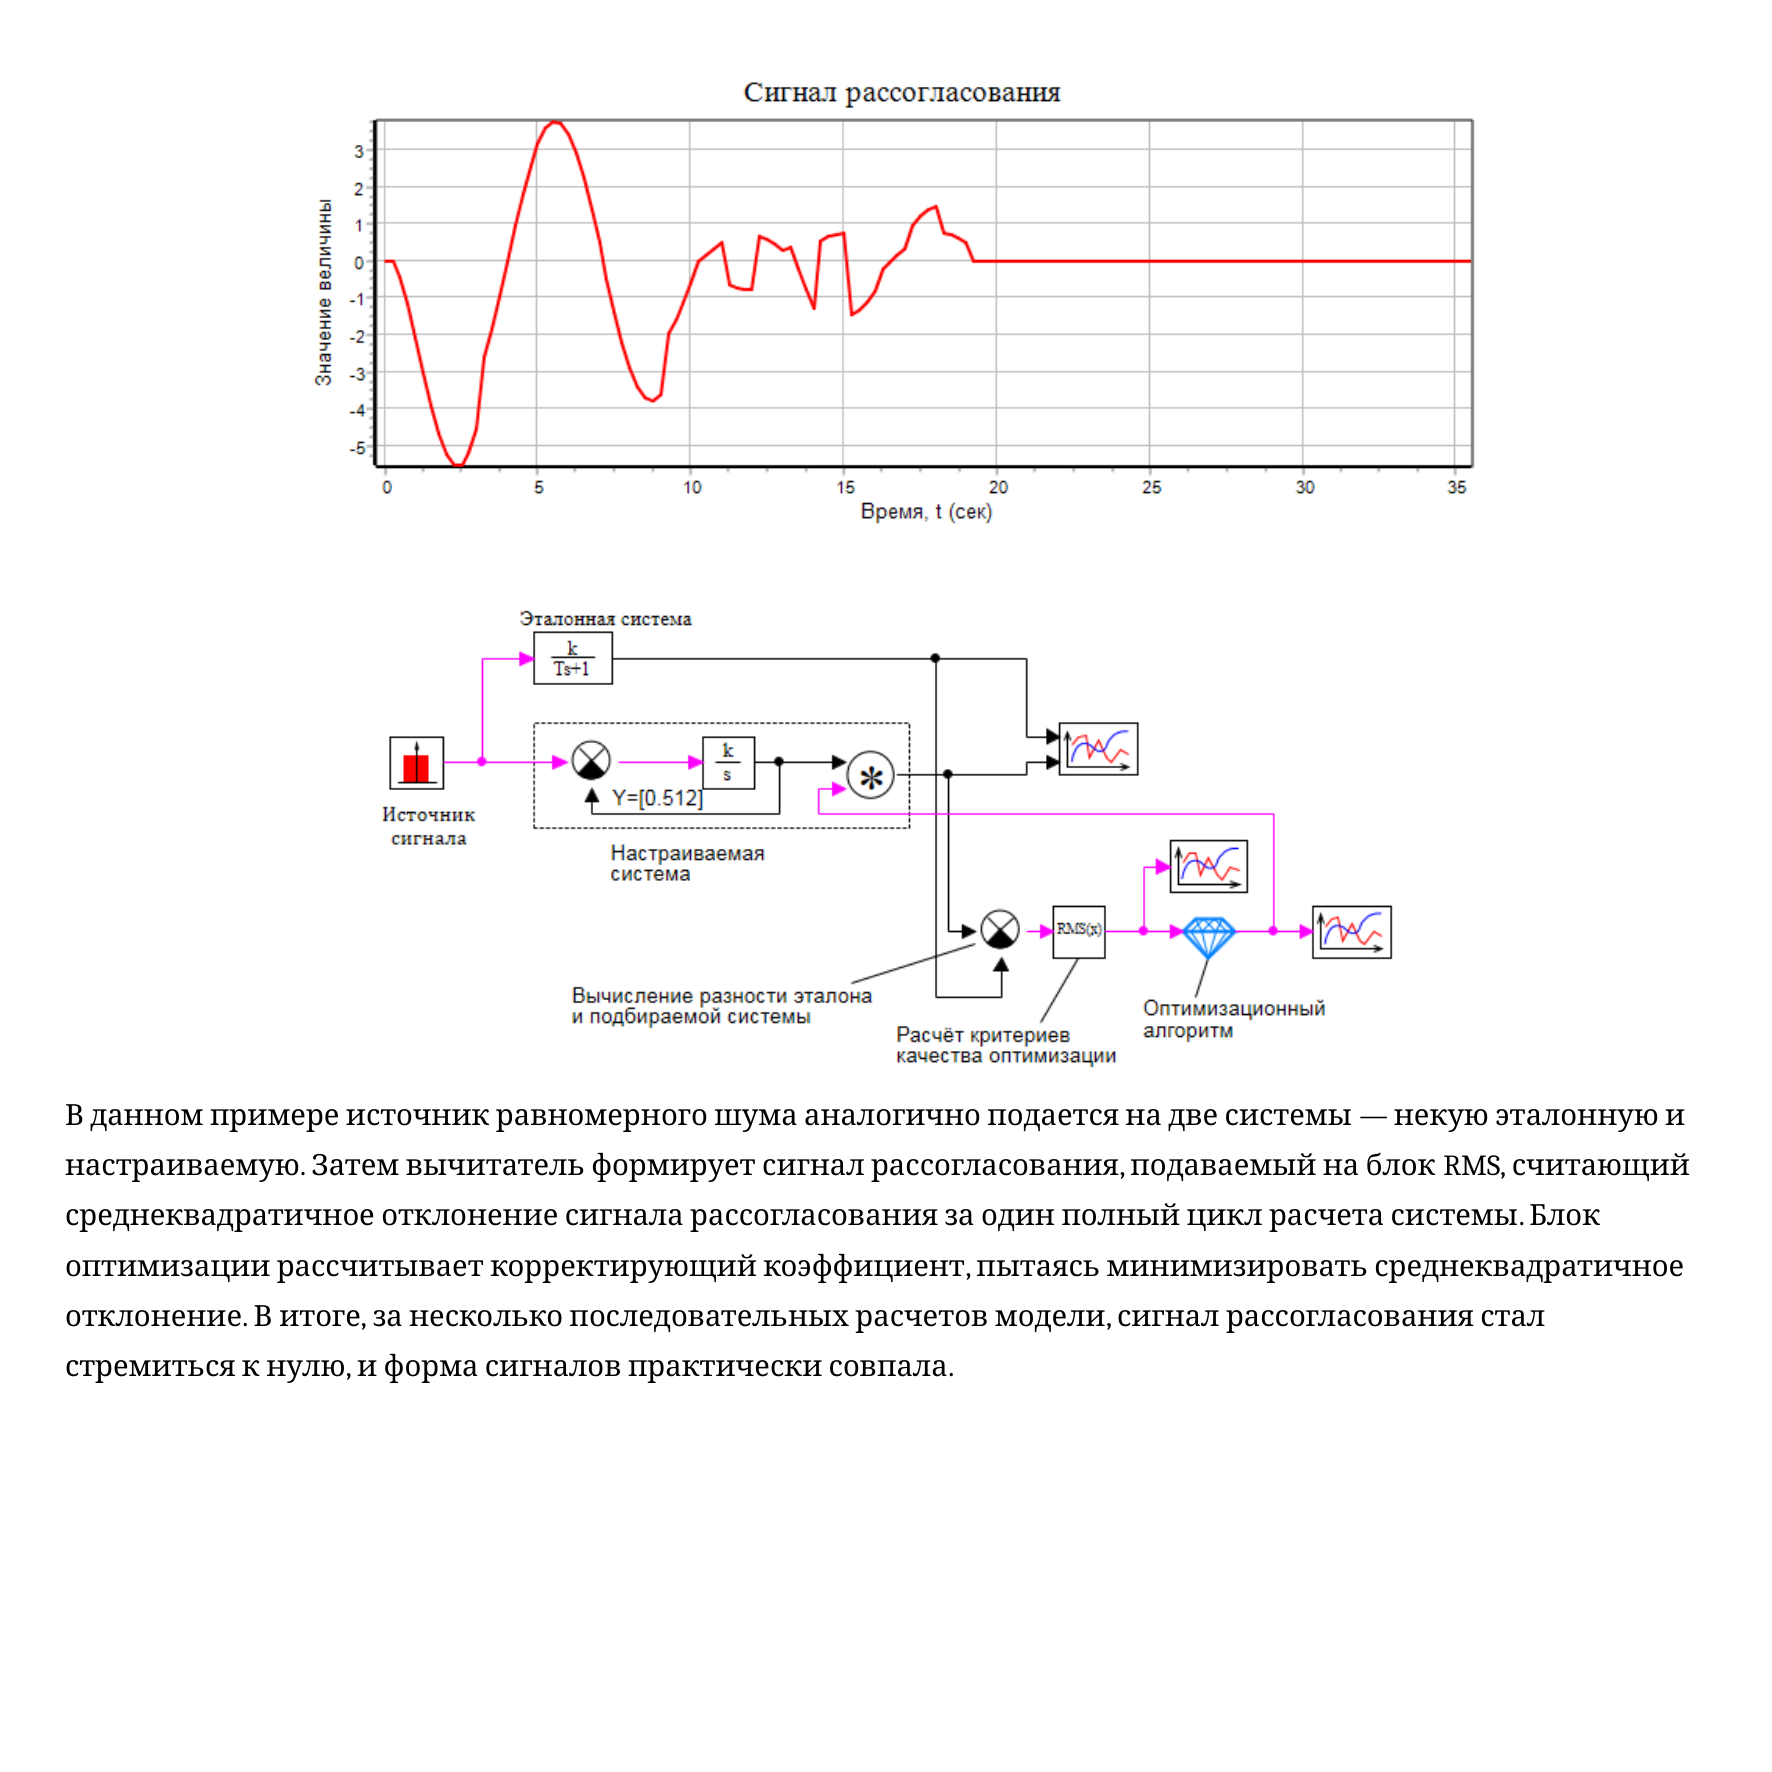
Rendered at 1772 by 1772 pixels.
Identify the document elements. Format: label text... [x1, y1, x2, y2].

table_cell Блок оптимизации параметров модели предназначен для подбора таких параметров оптимизации, которые бы удовлетворяли необходимым значениям критериев оптимизации. Свойства блока оптимизации: Режим оптимизации параметров — оптимизация осуществляется либо динамически в течение одного цикла моделирования системы, изменяя параметр оптимизации прямо в ходе моделирования, либо по полному переходному процессу системы с помощью серии последовательных циклов моделирования, в каждом из которых обновляется значение оптимизируемого параметра. Периодично анализа критериев оптимизации при расчете в динамике, сек — как часто в ходе моделирования будет происходить анализ критериев и следовательно изменение значения оптимизируемого параметра. Опция имеет смысл только при установленном динамическом режиме оптимизации параметров. Начальные приближения выходов блока — начальные значения оптимизируемых параметров с которых начинается расчет. Минимальные значения выходов блока — показывает минимальные значения, которые могут принимать оптимизируемые параметры. Максимальные значения выходов блока — показывает максимальные значения, которые могут принимать оптимизируемые параметры. Абсолютная точность подбора значений выходов — минимальный щаг, с которым могут изменяться выходные величины. Начальные приращения значений выходов — величина изменения значений выходов на первом шаге подбора. Минимальные значения входных критериев оптимизации — нижняя граница целевого диапазона критериев оптимизации. Задается в виде линейного массива, если критериев больше одного. Максимальные значения входных критериев оптимизации — верхняя граница целевого диапазона критериев оптимизации. Задается в виде линейного массива, если критериев больше одного. Тип суммарного критерия оптимизации — метод свертывания критериев, для формирования целевой функции. Метод оптимизации — используемый численный метод оптимизации. Максимальное количество повторных моделирований при расчете по полному переходному процессу — максимальное число повторных моделирований в ходе которых алгоритм будет пытаться подобрать оптимальные параметры. Если по окончании указанного числа расчетов, не были найдены значения параметров, удовлетворяющие критериям оптимизации, то расчет прерывается. Опция применима только если выбран режим оптимизации «По полному переходному процессу» Количество серий случайных испытаний для стохастического метода - Количество случайных испытаний в одной серии для стохастического метода - Выдача информации о процессе оптимизации — включение опции означает выдачу информационных сообщений о значении параметров и критериев оптимизации после каждого их изменения в процессе расчета системы. Параметры оптимизации или оптимизируемые параметры — это независимые величины, значение которых подбирается блоком на основании существующих численных методов оптимизации, с целью соответствия определенных критериев оптимизации своим целевым значениям. Критерии оптимизации — избранные величины, к диапазону значений которых предъявляются определенные требования, и на значения которых прямо или косвенно влияют значения параметров оптимизации. Таким образом, задачу оптимизации можно сформулировать, как нахождение вектора параметров оптимизации, при которых критерии качества удовлетворяют своим ограничениям. Задача оптимизации плохо поддается формализации, поэтому для получения сколь-нибудь эффективных ее результатов, множество критериев и параметров оптимизации, имеющих разную физическую природу и диапазоны изменения, должны быть масштабированы и переведены к нормированным величинам. При наличии множества критериев, для формализации условия задачи оптимизации, обычно переходят от нескольких частных критериев q1, …, qm к одному общему критерию, который формируется в виде функции частных критериев. Такую процедуру называют свертыванием критериев. В результате получаем общий критерий (целевую функцию) f(x) = j (q1(x), ... , qm(x) ) в виде функции от оптимизируемых параметров. Решение задачи многокритериальной оптимизации сводится к минимизации этого критерия. Один из наиболее часто используемых способов свертывания частных критериев — средний степенной критерий оптимальности. Именно он используется для свертывания критериев оптимизации в SimInTech: При p=1 получим аддитивный критерий При p=2 получим квадратичный критерий При p, стремящемся к бесконечности, общий критерий сводится к наибольшему из нормированных частных критериев (минимаксный критерий) При p=0, логарифмируя выражение общего критерия и переходя к пределу по p, стремящемуся к нулю, после применения правила Лопиталя получаем средний геометрический (мультипликативный) критерий оптимальности. Получив обобщенный критерий, можно приступать к решению задачи оптимизации. В SimInTech реализованы 3 наиболее подходящих для программной реализации алгоритма оптимизации, в которых решение о переходе в новую точку поиска принимается на основании сравнения значений критерия в двух точках. Алгоритм Поиск-2 Реализуется алгоритм деления шага пополам при одном оптимизируемом параметре (n = 1) и алгоритм преобразований матрицы направлений при n >1. Далее рассматривается алгоритм многомерного поиска. Направления поиска на k-том этапе задаются матрицей Sk. На очередном этапе производится серия спусков в направлениях векторов s1,...,sn, представляющих собой столбцы матрицы Sk . Векторы перемещений на каждом из спусков равны соответственно g₁s₁, ..., gnsn .. После выполнения спусков матрица направлений преобразуется по формуле Sk+1 = Sk Λk Pk где Λk - диагональная матрица, элементы которой равны λk = γi, если γi ≠0, и λk = 0.5, если γi = 0; Pk - ортогональная матрица. Умножение на ортогональную матрицу необходимо для изменения набора направлений поиска. Если на всех этапах Pk = I , то направления поиска не изменяются от этапа к этапу и мы имеем алгоритм покоординатного спуска. Очевидно, что выбор матриц Pk существенно влияет на эффективность поиска. Было испытано несколько различных способов выбора ортогональных матриц Pk , в том числе и случайный выбор. Лучшим оказался способ, при котором все матрицы Pk равны между собой и определяются в виде * Рассмотрим этапы алгоритма в многомерном случае. Начальная матрица направлений задается диагональной с элементами на главной диагонали, равными начальным приращениям по параметрам. Выполнить цикл для i=1, …, n: 2.1 Выполнить пробный щаг в направлении si: y=x+si Если этот шаг удачный (f(y)<f(x)), перейти к пункту 2.3. 2.2 Выполнить пробный шаг в противоположном направлении: y=x-si Если оба пробных шага оказались неудачными, принять λ=0.5 и перейти к пункту 2.4 2.3 Выполнить спуск в выбранном направлении, в результате получим новую точку поиска x=x+γsi, принять λ=|γ| 2.4 Принять si= λsi. Перейти к следующему значению счетчика цикла либо выйти из цикла (если i=n). Умножить матрицу направлений S на ортогональную матрицу P, задаваемую выражением (*). При выполнении условия окончания поиска завершить работу алгоритма, в противном случае — перейти к п.2 с новыми значениями вектора x и матрицы S. Поиск прекращается при выполнении одного из следующих условий: -целевая функция достигла минимума (все требования выполняются); -превышено заданное число вычислений целевой функции; -приращения по каждому из параметров стали меньше заданного значения; -принудительный останов. Алгоритм Поиск-4 Реализуется алгоритм квадратичной интерполяции при одном оптимизируемом параметре (n = 1) и алгоритм преобразований вращения и растяжения-сжатия (n >1). Рассмотрим алгоритм при n > 1. Он основан на выполнении преобразований растяжения - сжатия и преобразований вращения для такого преобразования системы координат, при котором матрица вторых производных (матрица Гессе) приближается к единичной, а направления поиска становятся сопряженными. Этот алгоритм использует квадратичную интерполяцию. Пусть H - симметричная положительно-определенная матрица. Будем строить последовательность матриц H0 = H, H1 ,..., Hk , Каждая из которых получается из предыдущей путем выполнения следующего преобразования Hk = PkT ΛkT Hk-1 Λk Pk где Λk - диагональная матрица с элементами λi = hii-1/2 (hii - диагональные элементы Hk-1); Pk - ортогональная матрица. После умножения матрицы Hk-1 слева и справа на Λk получаем матрицу с единичными диагональными элементами. Можно надеяться, что при подходящем выборе ортогональных матриц Pk матрица Hk будет стремиться к единичной. На этом, в частности, основан метод вращений для расчета собственных значений симметричных матриц. Рассмотрим задачу поиска минимума функции нескольких переменных. На k-м этапе поиска поочередно минимизируется функция в направлениях векторов s1 ,...,sn, представляющих собой столбцы матрицы Sk. Для нахождения точки минимума в направлении si используется квадратичная интерполяция по трем равноотстоящим точкам z = x - asi , x , y=x + asi . Одновременно для каждого направления вычисляется λi = a(f(y) + f(z)-2f(x))-1/2 (**) После выполнения серии спусков матрица S преобразуется по формуле Sk+1 = Sk Λk Pk , где Λk - диагональная матрица, элементы которой определяются по (**); Pk - некоторая ортогональная матрица. Для квадратичной целевой функции матрица SkT H Sk , где H - матрица Гессе, совпадает с матрицей Hk . Таким образом, при надлежащем выборе матриц Pk для квадратичной функции получаем SkT H Sk → I и направления поиска приближаются к сопряженным. В рассматриваемом алгоритме матрицы Pk одинаковы на всех этапах и определяются по формуле (*). Этапы работы алгоритма Поиск-4 аналогичны рассмотренным выше этапам алгоритма Поиск-2. Алгоритм Симплекс Используется метод «деформируемого многогранника» Недлера и Мида. В методе Нелдера-Мида минимизируется функция n независимых переменных с использованием n+1 вершин деформируемого многогранника. Каждая вершина может быть идентифицирована вектором x . Вершина (точка), в которой значение f(x) максимально, проектируется через центр тяжести (центроид) оставшихся вершин. Улучшенные (меньшие) значения целевой функции находятся последовательной заменой точки с максимальным значением f(x) на более “хорошие” точки, пока не будет найден минимум f(x). Далее кратко излагается суть алгоритма. Пусть xi(k) = [xi1(k),..., xij(k),..., xin(k)]T, i = 1,..., n+1, является i-й вершиной (точкой) на k-том этапе поиска, k = 0, 1,..., и пусть значение целевой функции в xi(k) равно f(xi(k)). Также отметим векторы многогранника, которые дают максимальное и минимальное значения. Определим f(xh(k)) = max{f(x1(k)),...,f(xn+1(k))}, где xh(k) = xi(k) , и f(xl(k)) = min{f(x1(k)),...,f(xn+1(k)), где xl(k) = xi(k) . Поскольку многогранник в En состоит из (n+1) вершин x1,...,xn+1, пусть xn+2 будет центром тяжести всех вершин, исключая xh. Тогда координаты этого центра определяются формулой xn+2,j(k) = (1/n)[(Sxij(k))-xhj(k) ], i = 1,..., n+1; j =1,..., n; где индекс j обозначает координатное направление. Начальный симплекс обычно (не всегда) выбирается в виде регулярного симплекса, причем начало координат можно поместить в центр тяжести. Процедура отыскания вершины в En , в которой f(x) имеет лучшее значение, состоит из следующих операций. Отражение - проектирование xh(k) через центр тяжести в соответствии с выражением xn+3(k) = xn+2(k) +a(xn+2(k)-xh(k)) (***) где a является коэффициентом отражения; xn+2(k) - центр тяжести, вычисляемый по формуле (***); xh(k) - вершина, в которой функция f(x) принимает наибольшее из n+1 ее значений на k- том этапе. Растяжение. Эта операция состоит в следующем: если f(xn+3(k)) <= f(xl(k)), то вектор(xn+3(k)-xn+2(k)) растягивается в соответствии с соотношением xn+4(k)= xn+2(k) +g(xn+3(k)-xn+2(k)), где g >1 представляет собой коэффициент растяжения. Если f(xn+4(k)) <f(xl(k)) , то xh(k) заменяется на xn+4(k) и процедура продолжается снова с операции 1 при k = k+1. В противном случае xh(k) заменяется на xn+3(k) и также осуществляется переход к операции 1 при k = k+1. Сжатие. Если f(xn+3(k)) > f(xi(k)) для всех i < > h , то вектор (xh(k)-xn+2(k)) сжимается в соответствии с формулой xn+5(k)= xn+2(k) +b(xh(k)-xn+2(k)), где 0 < b <1 представляет собой коэффициент сжатия. Затем xh(k) заменяем на xn+5(k) и возвращаемся к операции 1 для продолжения поиска на (k+1) шаге. Редукция. Если f(xn+5(k)) > f(xh(k)), все векторы (xi(k)-xl(k)), i = 1, ..., n +1, уменьшаются в 2 раза с отсчетом от xl(k) в соответствии с формулой xi(k) = xl(k) +0.5(xi(k)-xl(k)), i = 1, ..., n+1. Затем возвращаемся к операции 1 для продолжения поиска на (k + 1) шаге. Критерий окончания поиска- проверка условия {[1/(n+1)]S [f(xi(k))-f(xn+2(k))]2}1/2 ≤ e , где e - произвольное малое число, а f(xn+2(k)) - значение целевой функции в центре тяжести xn+2(k). На процесс оптимизации оказывают влияние коэффициенты отражения a, растяжения g и сжатия b. Коэффициент отражения a используется для проектирования вершины с наибольшим значением f(x) через центр тяжести деформируемого многогранника. Коэффициент g вводится для растяжения вектора поиска в случае, если отражение дает вершину со значением f(x) меньшим, чем наименьшее значение f(x), полученное до отражения. Коэффициент сжатия b используется для уменьшения вектора поиска, если операция отражения не привела к вершине со значением f(x), меньшим, чем второе по величине (после наибольшего) значение f(x), полученное до отражения. Таким образом, с помощью операций растяжения или сжатия размеры и форма деформируемого многогранника масштабируются так, чтобы они удовлетворяли топологии решаемой задачи. После того, как деформируемый многогранник подходящим образом масштабируется, его размеры должны поддерживаться неизменными, пока изменения в топологии задачи не потребуют применения многогранника другой формы. Анализ, проведенный Нелдером и Мидом, показал, что компромиссное значение a = 1. Ими также рекомендованы значения b = 0.5, g = 2. Более поздние исследования показали, что рекомендуются диапазоны 0.4≤ b ≤ 0.6, 2.8 ≤ g ≤3.0, причем при 0< b < 0.4 существует вероятность того, что из-за уплощения многогранника будет иметь место преждевременное окончание процесса, а при b>0.6 может потребоваться большее число шагов для достижения окончательного решения. Работа с блоком оптимизации. На вход блока подается вектор критериев оптимизации. На основании их значений, используя численные методы оптимизации, происходит подбор значения вектора параметров оптимизации так, чтобы значения критериев лежали в необходимом диапазоне. Рассмотрим примеры использования блока оптимизации параметров модели. В пакет поставки SimInTech входит набор демонстрационных проектов, в том числе показывающих работу блока оптимизации. Проекты находятся по адресу C:\SimInTech\Demo\Automatic\Оптимизация Откроем проект Оптимизация в динамике.prt Синусоидальный сигнал подается на две системы — эталонную и настраиваемую. Далее вычитатель определяет сигнал рассогласования между системами и подает его на вход блока оптимизации, который, осуществляя сравнения сигнала рассогласования с его целевым значением, а также применяя методы численной оптимизации, генерирует на выходе некий корректирующий множитель, на который домножается сигнал настраиваемой системы с целью минимизации отклонения от эталонной. В данном случае параметром оптимизации является некий корректирующий коэффициент, а критерием оптимизации — величина рассогласования между выходами эталонной и настраиваиваемой системами. В ходе динамического расчета в течение одного цикла моделирования системы, блок оптимизации подбирает такой корректирующий коэффициент для настраиваемой системы, что сигнал рассогласования между эталонной и настраиваемой системами стремится к нулю. Второй пример Оптимизация с повторениями расчётов.prt показывает работу блока в режиме повторения расчетов. В данном примере источник равномерного шума аналогично подается на две системы — некую эталонную и настраиваемую. Затем вычитатель формирует сигнал рассогласования, подаваемый на блок RMS, считающий среднеквадратичное отклонение сигнала рассогласования за один полный цикл расчета системы. Блок оптимизации рассчитывает корректирующий коэффициент, пытаясь минимизировать среднеквадратичное отклонение. В итоге, за несколько последовательных расчетов модели, сигнал рассогласования стал стремиться к нулю, и форма сигналов практически совпала. Таким образом системе понадобилось 5 последовательных расчетов, чтобы скорректировать сигнал настраиваемой системы так , чтобы он совпадал с эталонной. [59, 59, 1713, 1390]
picture [360, 591, 1411, 1083]
picture [292, 65, 1479, 525]
